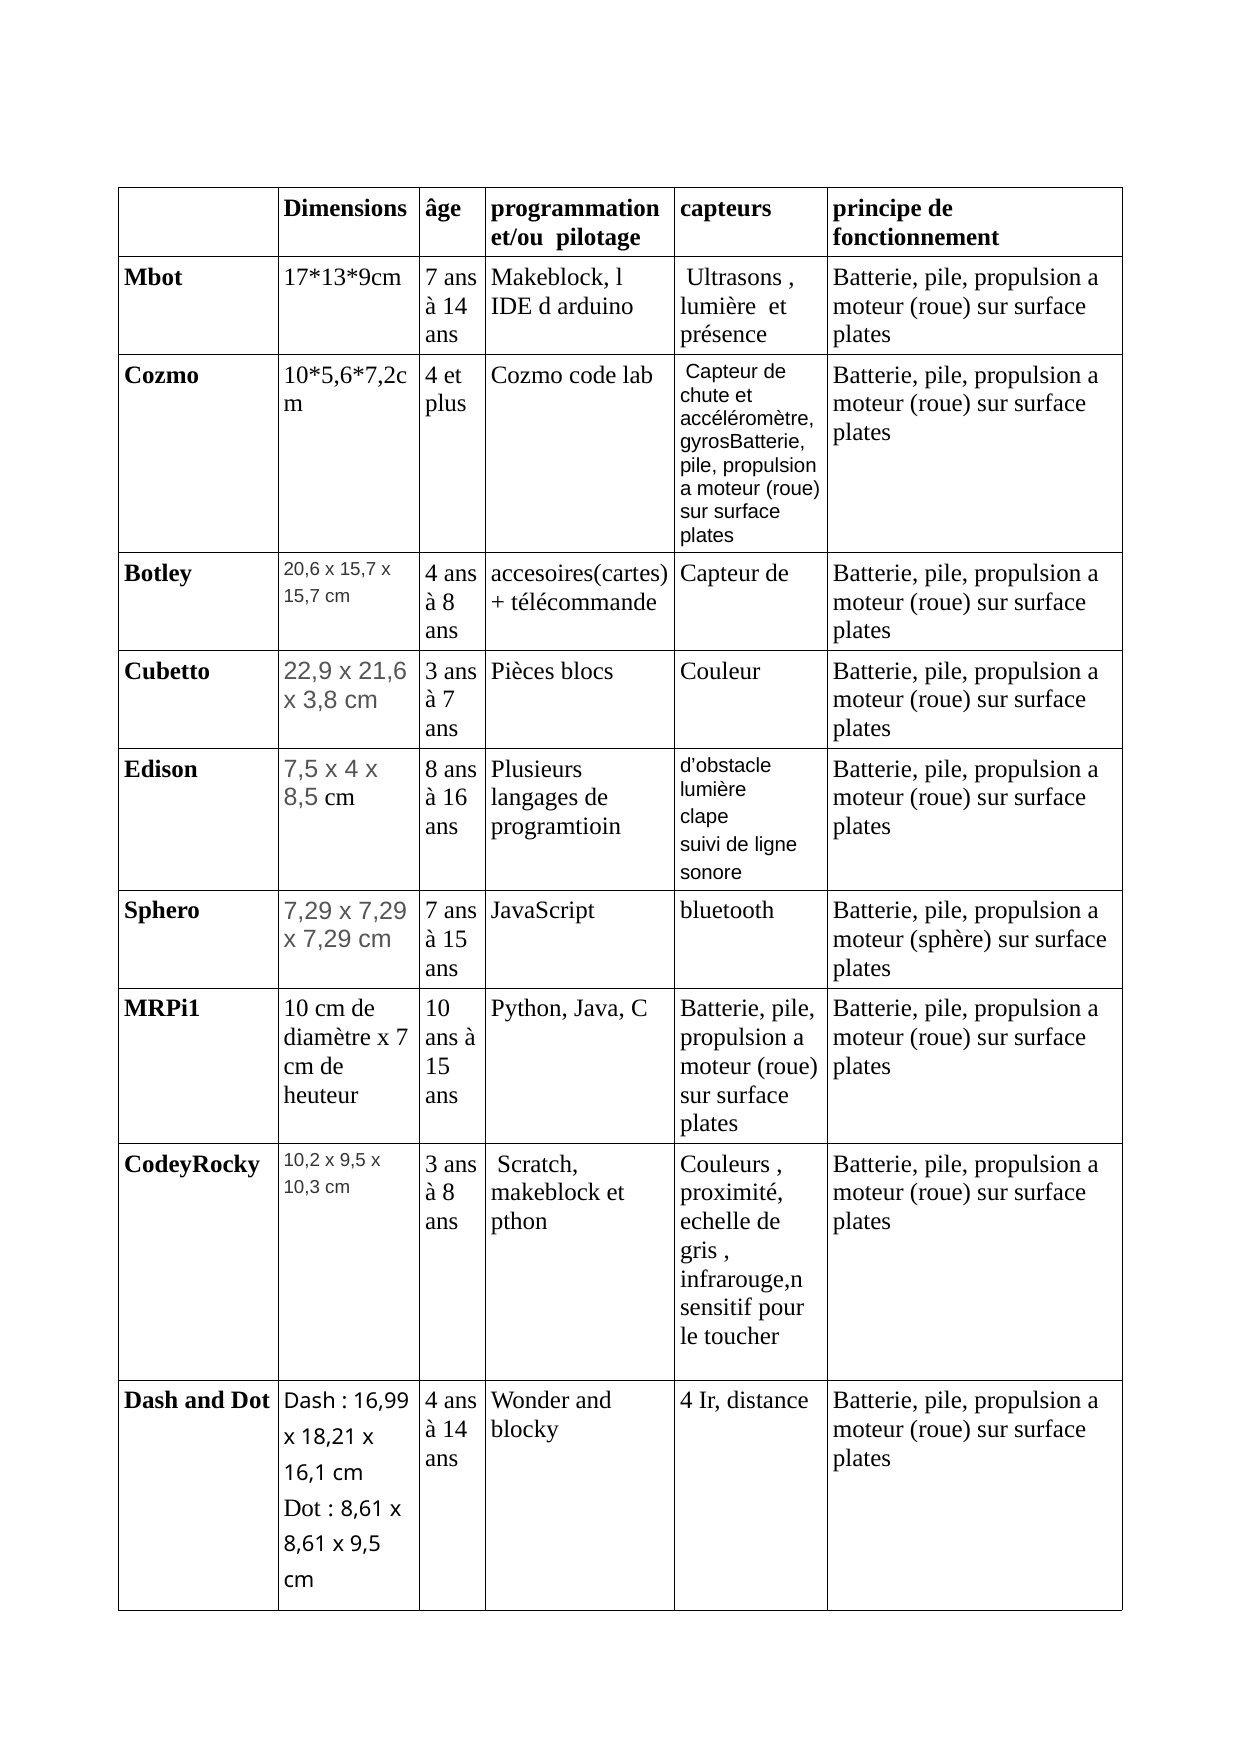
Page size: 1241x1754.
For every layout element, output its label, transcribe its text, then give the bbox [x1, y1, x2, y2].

table_cell Capteur de chute et accéléromètre, gyrosBatterie, pile, propulsion a moteur (roue) sur surface plates [675, 355, 827, 552]
table_cell bluetooth [675, 891, 827, 988]
table_cell d’obstacle lumière clape suivi de ligne sonore [675, 749, 827, 890]
table_cell Cubetto [119, 651, 278, 748]
table_cell Batterie, pile, propulsion a moteur (roue) sur surface plates [828, 651, 1122, 748]
table_header capteurs [675, 188, 827, 256]
table_cell Scratch, makeblock et pthon [486, 1144, 674, 1379]
table_header principe de fonctionnement [828, 188, 1122, 256]
table_cell Wonder and blocky [486, 1381, 674, 1610]
table_cell Dash : 16,99 x 18,21 x 16,1 cm Dot : 8,61 x 8,61 x 9,5 cm [279, 1381, 419, 1610]
table_cell Botley [119, 553, 278, 650]
table_cell Pièces blocs [486, 651, 674, 748]
table_cell 3 ans à 8 ans [420, 1144, 485, 1379]
table_cell Couleurs , proximité, echelle de gris , infrarouge,n sensitif pour le toucher [675, 1144, 827, 1379]
table_cell CodeyRocky [119, 1144, 278, 1379]
table_cell Batterie, pile, propulsion a moteur (roue) sur surface plates [828, 989, 1122, 1143]
table_cell 10,2 x 9,5 x 10,3 cm [279, 1144, 419, 1379]
table_cell Edison [119, 749, 278, 890]
table_cell Makeblock, l IDE d arduino [486, 257, 674, 354]
table_cell Batterie, pile, propulsion a moteur (roue) sur surface plates [675, 989, 827, 1143]
table_header âge [420, 188, 485, 256]
table_cell 4 Ir, distance [675, 1381, 827, 1610]
table_header [119, 188, 278, 256]
table_cell Ultrasons , lumière et présence [675, 257, 827, 354]
table_cell 8 ans à 16 ans [420, 749, 485, 890]
table_cell Mbot [119, 257, 278, 354]
table_cell Batterie, pile, propulsion a moteur (roue) sur surface plates [828, 1381, 1122, 1610]
table_cell Python, Java, C [486, 989, 674, 1143]
table_cell MRPi1 [119, 989, 278, 1143]
table_cell Batterie, pile, propulsion a moteur (roue) sur surface plates [828, 1144, 1122, 1379]
table_cell 20,6 x 15,7 x 15,7 cm [279, 553, 419, 650]
table_cell 10 ans à 15 ans [420, 989, 485, 1143]
table_cell Batterie, pile, propulsion a moteur (roue) sur surface plates [828, 553, 1122, 650]
table_cell 4 ans à 8 ans [420, 553, 485, 650]
table_cell 10*5,6*7,2cm [279, 355, 419, 552]
table_cell Batterie, pile, propulsion a moteur (sphère) sur surface plates [828, 891, 1122, 988]
table_cell Capteur de [675, 553, 827, 650]
table_cell Plusieurs langages de programtioin [486, 749, 674, 890]
table_cell 4 ans à 14 ans [420, 1381, 485, 1610]
table_cell 10 cm de diamètre x 7 cm de heuteur [279, 989, 419, 1143]
table_cell JavaScript [486, 891, 674, 988]
table_cell 7 ans à 14 ans [420, 257, 485, 354]
table_cell 3 ans à 7 ans [420, 651, 485, 748]
table_header Dimensions [279, 188, 419, 256]
table_cell Cozmo [119, 355, 278, 552]
table_cell 17*13*9cm [279, 257, 419, 354]
table_cell 7 ans à 15 ans [420, 891, 485, 988]
table_cell 7,5 x 4 x 8,5 cm [279, 749, 419, 890]
table_cell Batterie, pile, propulsion a moteur (roue) sur surface plates [828, 749, 1122, 890]
table_cell 7,29 x 7,29 x 7,29 cm [279, 891, 419, 988]
table_cell Cozmo code lab [486, 355, 674, 552]
table_cell 4 et plus [420, 355, 485, 552]
table_header programmation et/ou pilotage [486, 188, 674, 256]
table_cell Dash and Dot [119, 1381, 278, 1610]
table_cell accesoires(cartes)+ télécommande [486, 553, 674, 650]
table_cell Batterie, pile, propulsion a moteur (roue) sur surface plates [828, 355, 1122, 552]
table_cell Sphero [119, 891, 278, 988]
table_cell 22,9 x 21,6 x 3,8 cm [279, 651, 419, 748]
table_cell Couleur [675, 651, 827, 748]
table_cell Batterie, pile, propulsion a moteur (roue) sur surface plates [828, 257, 1122, 354]
